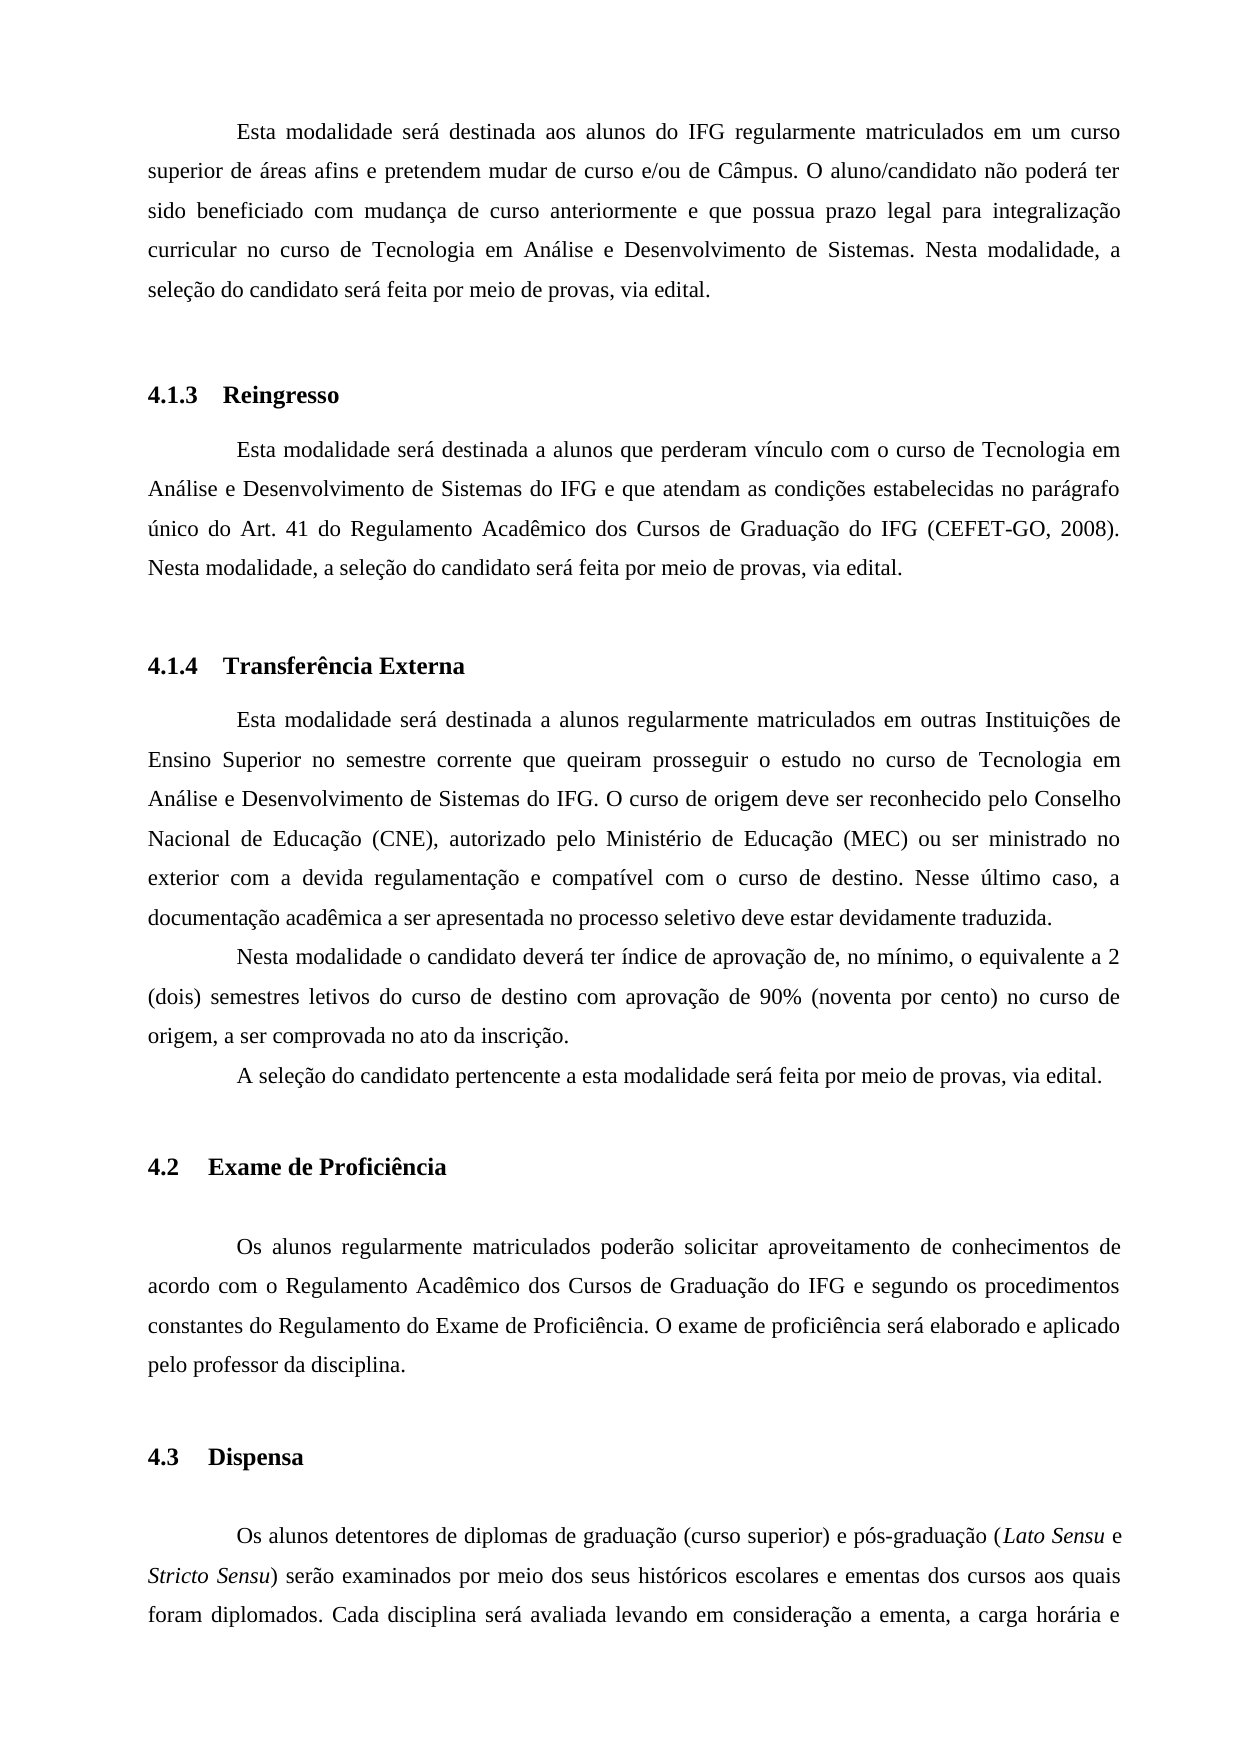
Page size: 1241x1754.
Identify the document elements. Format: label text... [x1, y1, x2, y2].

text Esta modalidade será destinada a alunos que perderam vínculo com o curso de Tecnologia em Análise e Desenvolvimento de Sistemas do IFG e que atendam as condições estabelecidas no parágrafo único do Art. 41 do Regulamento Acadêmico dos Cursos de Graduação do IFG (CEFET-GO, 2008). Nesta modalidade, a seleção do candidato será feita por meio de provas, via edital. [148, 501, 1122, 515]
subtitle Transferência Externa [148, 651, 223, 679]
text Esta modalidade será destinada a alunos regularmente matriculados em outras Instituições de Ensino Superior no semestre corrente que queiram prosseguir o estudo no curso de Tecnologia em Análise e Desenvolvimento de Sistemas do IFG. O curso de origem deve ser reconhecido pelo Conselho Nacional de Educação (CNE), autorizado pelo Ministério de Educação (MEC) ou ser ministrado no exterior com a devida regulamentação e compatível com o curso de destino. Nesse último caso, a documentação acadêmica a ser apresentada no processo seletivo deve estar devidamente traduzida. [148, 812, 1122, 825]
text Nesta modalidade o candidato deverá ter índice de aprovação de, no mínimo, o equivalente a 2 (dois) semestres letivos do curso de destino com aprovação de 90% (noventa por cento) no curso de origem, a ser comprovada no ato da inscrição. [148, 1009, 1122, 1049]
text Esta modalidade será destinada a alunos que perderam vínculo com o curso de Tecnologia em Análise e Desenvolvimento de Sistemas do IFG e que atendam as condições estabelecidas no parágrafo único do Art. 41 do Regulamento Acadêmico dos Cursos de Graduação do IFG (CEFET-GO, 2008). Nesta modalidade, a seleção do candidato será feita por meio de provas, via edital. [148, 436, 1122, 475]
subtitle Reingresso [148, 380, 223, 409]
text Esta modalidade será destinada aos alunos do IFG regularmente matriculados em um curso superior de áreas afins e pretendem mudar de curso e/ou de Câmpus. O aluno/candidato não poderá ter sido beneficiado com mudança de curso anteriormente e que possua prazo legal para integralização curricular no curso de Tecnologia em Análise e Desenvolvimento de Sistemas. Nesta modalidade, a seleção do candidato será feita por meio de provas, via edital. [148, 118, 1122, 158]
text Nesta modalidade o candidato deverá ter índice de aprovação de, no mínimo, o equivalente a 2 (dois) semestres letivos do curso de destino com aprovação de 90% (noventa por cento) no curso de origem, a ser comprovada no ato da inscrição. [148, 943, 1122, 983]
subtitle Transferência Externa [465, 651, 1122, 679]
subtitle Reingresso [339, 380, 1122, 409]
text Esta modalidade será destinada a alunos regularmente matriculados em outras Instituições de Ensino Superior no semestre corrente que queiram prosseguir o estudo no curso de Tecnologia em Análise e Desenvolvimento de Sistemas do IFG. O curso de origem deve ser reconhecido pelo Conselho Nacional de Educação (CNE), autorizado pelo Ministério de Educação (MEC) ou ser ministrado no exterior com a devida regulamentação e compatível com o curso de destino. Nesse último caso, a documentação acadêmica a ser apresentada no processo seletivo deve estar devidamente traduzida. [148, 772, 1122, 785]
subtitle Dispensa [148, 1442, 208, 1471]
text Esta modalidade será destinada a alunos regularmente matriculados em outras Instituições de Ensino Superior no semestre corrente que queiram prosseguir o estudo no curso de Tecnologia em Análise e Desenvolvimento de Sistemas do IFG. O curso de origem deve ser reconhecido pelo Conselho Nacional de Educação (CNE), autorizado pelo Ministério de Educação (MEC) ou ser ministrado no exterior com a devida regulamentação e compatível com o curso de destino. Nesse último caso, a documentação acadêmica a ser apresentada no processo seletivo deve estar devidamente traduzida. [148, 891, 1122, 930]
text Esta modalidade será destinada aos alunos do IFG regularmente matriculados em um curso superior de áreas afins e pretendem mudar de curso e/ou de Câmpus. O aluno/candidato não poderá ter sido beneficiado com mudança de curso anteriormente e que possua prazo legal para integralização curricular no curso de Tecnologia em Análise e Desenvolvimento de Sistemas. Nesta modalidade, a seleção do candidato será feita por meio de provas, via edital. [148, 263, 1122, 302]
text A seleção do candidato pertencente a esta modalidade será feita por meio de provas, via edital. [148, 1062, 236, 1088]
subtitle Exame de Proficiência [148, 1152, 208, 1181]
text Os alunos regularmente matriculados poderão solicitar aproveitamento de conhecimentos de acordo com o Regulamento Acadêmico dos Cursos de Graduação do IFG e segundo os procedimentos constantes do Regulamento do Exame de Proficiência. O exame de proficiência será elaborado e aplicado pelo professor da disciplina. [148, 1338, 1122, 1378]
text Esta modalidade será destinada aos alunos do IFG regularmente matriculados em um curso superior de áreas afins e pretendem mudar de curso e/ou de Câmpus. O aluno/candidato não poderá ter sido beneficiado com mudança de curso anteriormente e que possua prazo legal para integralização curricular no curso de Tecnologia em Análise e Desenvolvimento de Sistemas. Nesta modalidade, a seleção do candidato será feita por meio de provas, via edital. [148, 223, 1122, 237]
subtitle Exame de Proficiência [447, 1152, 1122, 1181]
text Esta modalidade será destinada a alunos que perderam vínculo com o curso de Tecnologia em Análise e Desenvolvimento de Sistemas do IFG e que atendam as condições estabelecidas no parágrafo único do Art. 41 do Regulamento Acadêmico dos Cursos de Graduação do IFG (CEFET-GO, 2008). Nesta modalidade, a seleção do candidato será feita por meio de provas, via edital. [148, 541, 1122, 580]
text Esta modalidade será destinada aos alunos do IFG regularmente matriculados em um curso superior de áreas afins e pretendem mudar de curso e/ou de Câmpus. O aluno/candidato não poderá ter sido beneficiado com mudança de curso anteriormente e que possua prazo legal para integralização curricular no curso de Tecnologia em Análise e Desenvolvimento de Sistemas. Nesta modalidade, a seleção do candidato será feita por meio de provas, via edital. [148, 184, 1122, 197]
text Esta modalidade será destinada a alunos regularmente matriculados em outras Instituições de Ensino Superior no semestre corrente que queiram prosseguir o estudo no curso de Tecnologia em Análise e Desenvolvimento de Sistemas do IFG. O curso de origem deve ser reconhecido pelo Conselho Nacional de Educação (CNE), autorizado pelo Ministério de Educação (MEC) ou ser ministrado no exterior com a devida regulamentação e compatível com o curso de destino. Nesse último caso, a documentação acadêmica a ser apresentada no processo seletivo deve estar devidamente traduzida. [148, 851, 1122, 864]
text Os alunos detentores de diplomas de graduação (curso superior) e pós-graduação (Lato Sensu e Stricto Sensu) serão examinados por meio dos seus históricos escolares e ementas dos cursos aos quais foram diplomados. Cada disciplina será avaliada levando em consideração a ementa, a carga horária e nota mínima. Para análise da ementa será considerada 75% (setenta e cinco por cento) do conteúdo programático e da carga horária. Quando ocorrer de o conteúdo programático do curso de origem ser compatível com o curso de destino, e a carga horária ser inferior à exigida, o candidato será direcionado ao item 4.2 deste documento, a critério da coordenação de curso. [148, 1522, 1122, 1562]
subtitle Dispensa [304, 1442, 1122, 1471]
text Os alunos regularmente matriculados poderão solicitar aproveitamento de conhecimentos de acordo com o Regulamento Acadêmico dos Cursos de Graduação do IFG e segundo os procedimentos constantes do Regulamento do Exame de Proficiência. O exame de proficiência será elaborado e aplicado pelo professor da disciplina. [148, 1299, 1122, 1312]
text Os alunos regularmente matriculados poderão solicitar aproveitamento de conhecimentos de acordo com o Regulamento Acadêmico dos Cursos de Graduação do IFG e segundo os procedimentos constantes do Regulamento do Exame de Proficiência. O exame de proficiência será elaborado e aplicado pelo professor da disciplina. [148, 1233, 1122, 1273]
text Esta modalidade será destinada a alunos regularmente matriculados em outras Instituições de Ensino Superior no semestre corrente que queiram prosseguir o estudo no curso de Tecnologia em Análise e Desenvolvimento de Sistemas do IFG. O curso de origem deve ser reconhecido pelo Conselho Nacional de Educação (CNE), autorizado pelo Ministério de Educação (MEC) ou ser ministrado no exterior com a devida regulamentação e compatível com o curso de destino. Nesse último caso, a documentação acadêmica a ser apresentada no processo seletivo deve estar devidamente traduzida. [148, 706, 1122, 746]
